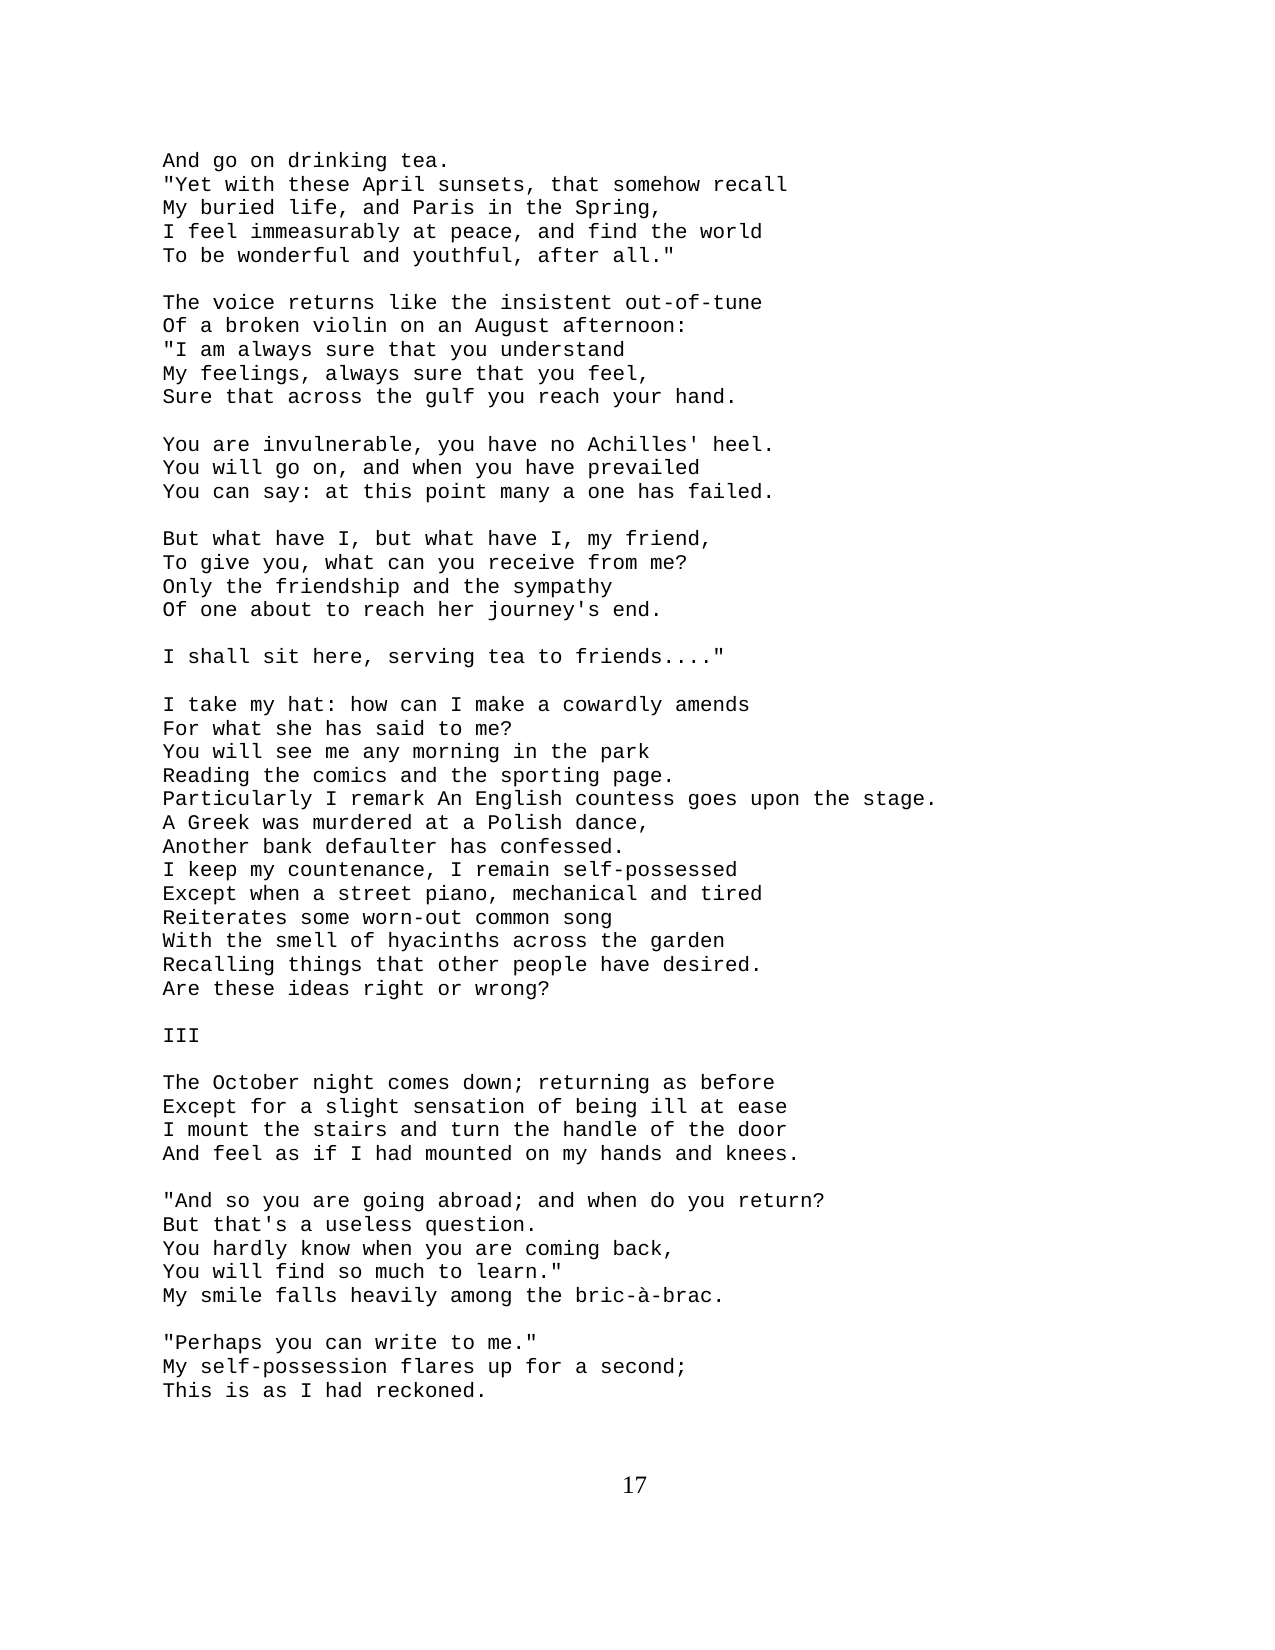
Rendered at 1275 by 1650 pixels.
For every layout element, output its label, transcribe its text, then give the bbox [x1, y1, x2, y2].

text Reiterates some worn-out common song [150, 907, 1125, 930]
text The voice returns like the insistent out-of-tune [150, 292, 1125, 316]
text Except for a slight sensation of being ill at ease [150, 1096, 1125, 1119]
text You hardly know when you are coming back, [150, 1238, 1125, 1261]
text Of one about to reach her journey's end. [150, 599, 1125, 623]
text You will go on, and when you have prevailed [150, 457, 1125, 481]
text To give you, what can you receive from me? [150, 552, 1125, 576]
text My self-possession flares up for a second; [150, 1356, 1125, 1379]
text A Greek was murdered at a Polish dance, [150, 812, 1125, 836]
text III [150, 1025, 1125, 1048]
text And feel as if I had mounted on my hands and knees. [150, 1143, 1125, 1167]
text Another bank defaulter has confessed. [150, 836, 1125, 859]
text Particularly I remark An English countess goes upon the stage. [150, 788, 1125, 812]
text The October night comes down; returning as before [150, 1072, 1125, 1096]
text I keep my countenance, I remain self-possessed [150, 859, 1125, 883]
text Of a broken violin on an August afternoon: [150, 316, 1125, 339]
text I mount the stairs and turn the handle of the door [150, 1119, 1125, 1143]
text Sure that across the gulf you reach your hand. [150, 386, 1125, 410]
text This is as I had reckoned. [150, 1379, 1125, 1403]
text My feelings, always sure that you feel, [150, 363, 1125, 386]
text "And so you are going abroad; and when do you return? [150, 1190, 1125, 1214]
text My buried life, and Paris in the Spring, [150, 197, 1125, 221]
text For what she has said to me? [150, 717, 1125, 741]
text Are these ideas right or wrong? [150, 978, 1125, 1001]
text Only the friendship and the sympathy [150, 576, 1125, 599]
text But what have I, but what have I, my friend, [150, 528, 1125, 552]
text I take my hat: how can I make a cowardly amends [150, 694, 1125, 717]
text "Yet with these April sunsets, that somehow recall [150, 174, 1125, 197]
text You will see me any morning in the park [150, 741, 1125, 765]
text But that's a useless question. [150, 1214, 1125, 1238]
text Except when a street piano, mechanical and tired [150, 883, 1125, 907]
text "Perhaps you can write to me." [150, 1332, 1125, 1356]
text You will find so much to learn." [150, 1261, 1125, 1285]
text To be wonderful and youthful, after all." [150, 244, 1125, 268]
text You can say: at this point many a one has failed. [150, 481, 1125, 505]
text "I am always sure that you understand [150, 339, 1125, 363]
text With the smell of hyacinths across the garden [150, 930, 1125, 954]
text My smile falls heavily among the bric-à-brac. [150, 1285, 1125, 1309]
text I shall sit here, serving tea to friends...." [150, 647, 1125, 670]
text Recalling things that other people have desired. [150, 954, 1125, 978]
text I feel immeasurably at peace, and find the world [150, 221, 1125, 244]
text Reading the comics and the sporting page. [150, 765, 1125, 788]
text And go on drinking tea. [150, 150, 1125, 174]
text You are invulnerable, you have no Achilles' heel. [150, 434, 1125, 457]
